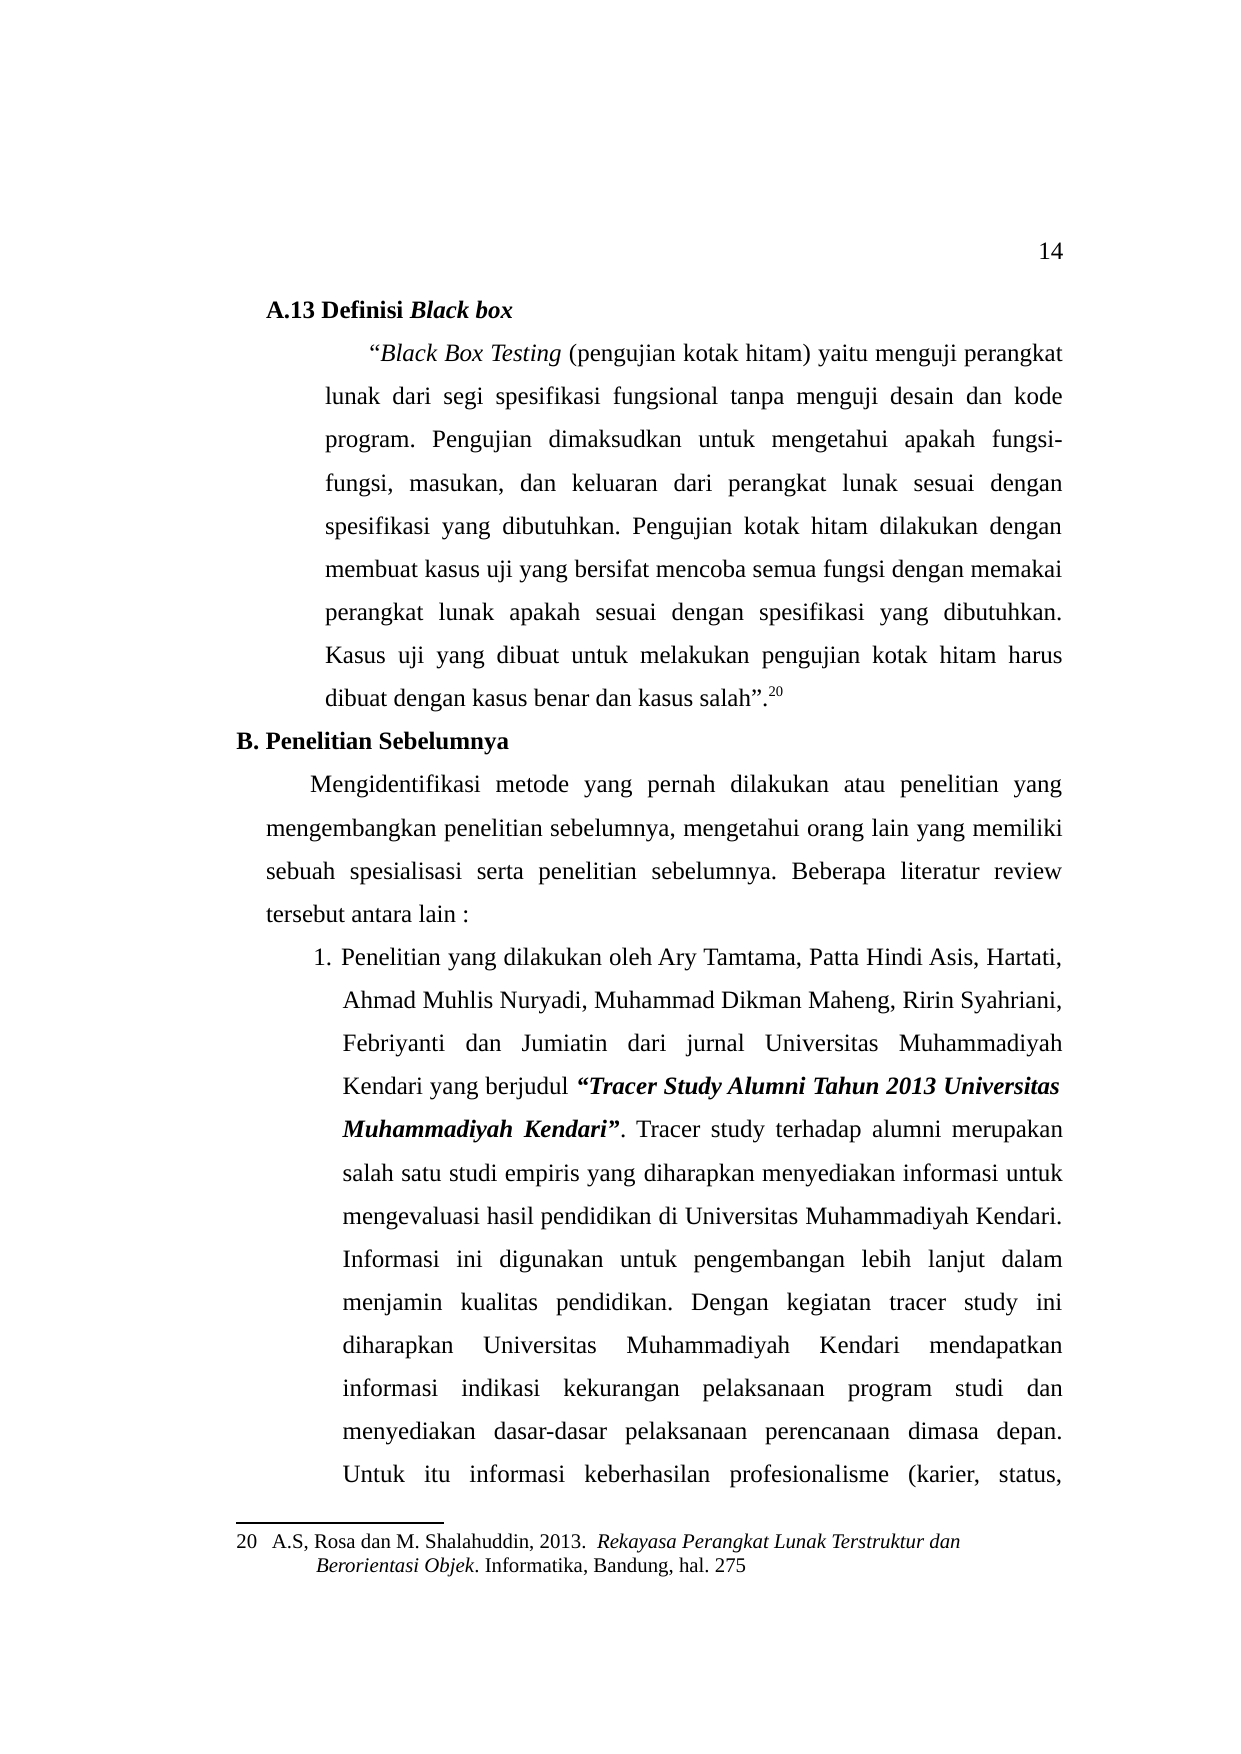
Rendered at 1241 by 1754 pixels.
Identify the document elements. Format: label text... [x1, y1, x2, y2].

text B. Penelitian Sebelumnya [236, 726, 1063, 755]
text Mengidentifikasi metode yang pernah dilakukan atau penelitian yang mengembangkan penelitian sebelumnya, mengetahui orang lain yang memiliki sebuah spesialisasi serta penelitian sebelumnya. Beberapa literatur review tersebut antara lain : [266, 769, 1063, 928]
text “Black Box Testing (pengujian kotak hitam) yaitu menguji perangkat lunak dari segi spesifikasi fungsional tanpa menguji desain dan kode program. Pengujian dimaksudkan untuk mengetahui apakah fungsi-fungsi, masukan, dan keluaran dari perangkat lunak sesuai dengan spesifikasi yang dibutuhkan. Pengujian kotak hitam dilakukan dengan membuat kasus uji yang bersifat mencoba semua fungsi dengan memakai perangkat lunak apakah sesuai dengan spesifikasi yang dibutuhkan. Kasus uji yang dibuat untuk melakukan pengujian kotak hitam harus dibuat dengan kasus benar dan kasus salah”. [325, 338, 1063, 712]
list Penelitian yang dilakukan oleh Ary Tamtama, Patta Hindi Asis, Hartati, Ahmad Muhlis Nuryadi, Muhammad Dikman Maheng, Ririn Syahriani, Febriyanti dan Jumiatin dari jurnal Universitas Muhammadiyah Kendari yang berjudul “Tracer Study Alumni Tahun 2013 Universitas Muhammadiyah Kendari”. Tracer study terhadap alumni merupakan salah satu studi empiris yang diharapkan menyediakan informasi untuk mengevaluasi hasil pendidikan di Universitas Muhammadiyah Kendari. Informasi ini digunakan untuk pengembangan lebih lanjut dalam menjamin kualitas pendidikan. Dengan kegiatan tracer study ini diharapkan Universitas Muhammadiyah Kendari mendapatkan informasi indikasi kekurangan pelaksanaan program studi dan menyediakan dasar-dasar pelaksanaan perencanaan dimasa depan. Untuk itu informasi keberhasilan profesionalisme (karier, status, [313, 942, 1063, 1488]
list A.13 Definisi Black box [266, 295, 1063, 324]
text A.S, Rosa dan M. Shalahuddin, 2013. Rekayasa Perangkat Lunak Terstruktur dan Berorientasi Objek. Informatika, Bandung, hal. 275 [236, 1529, 1063, 1577]
